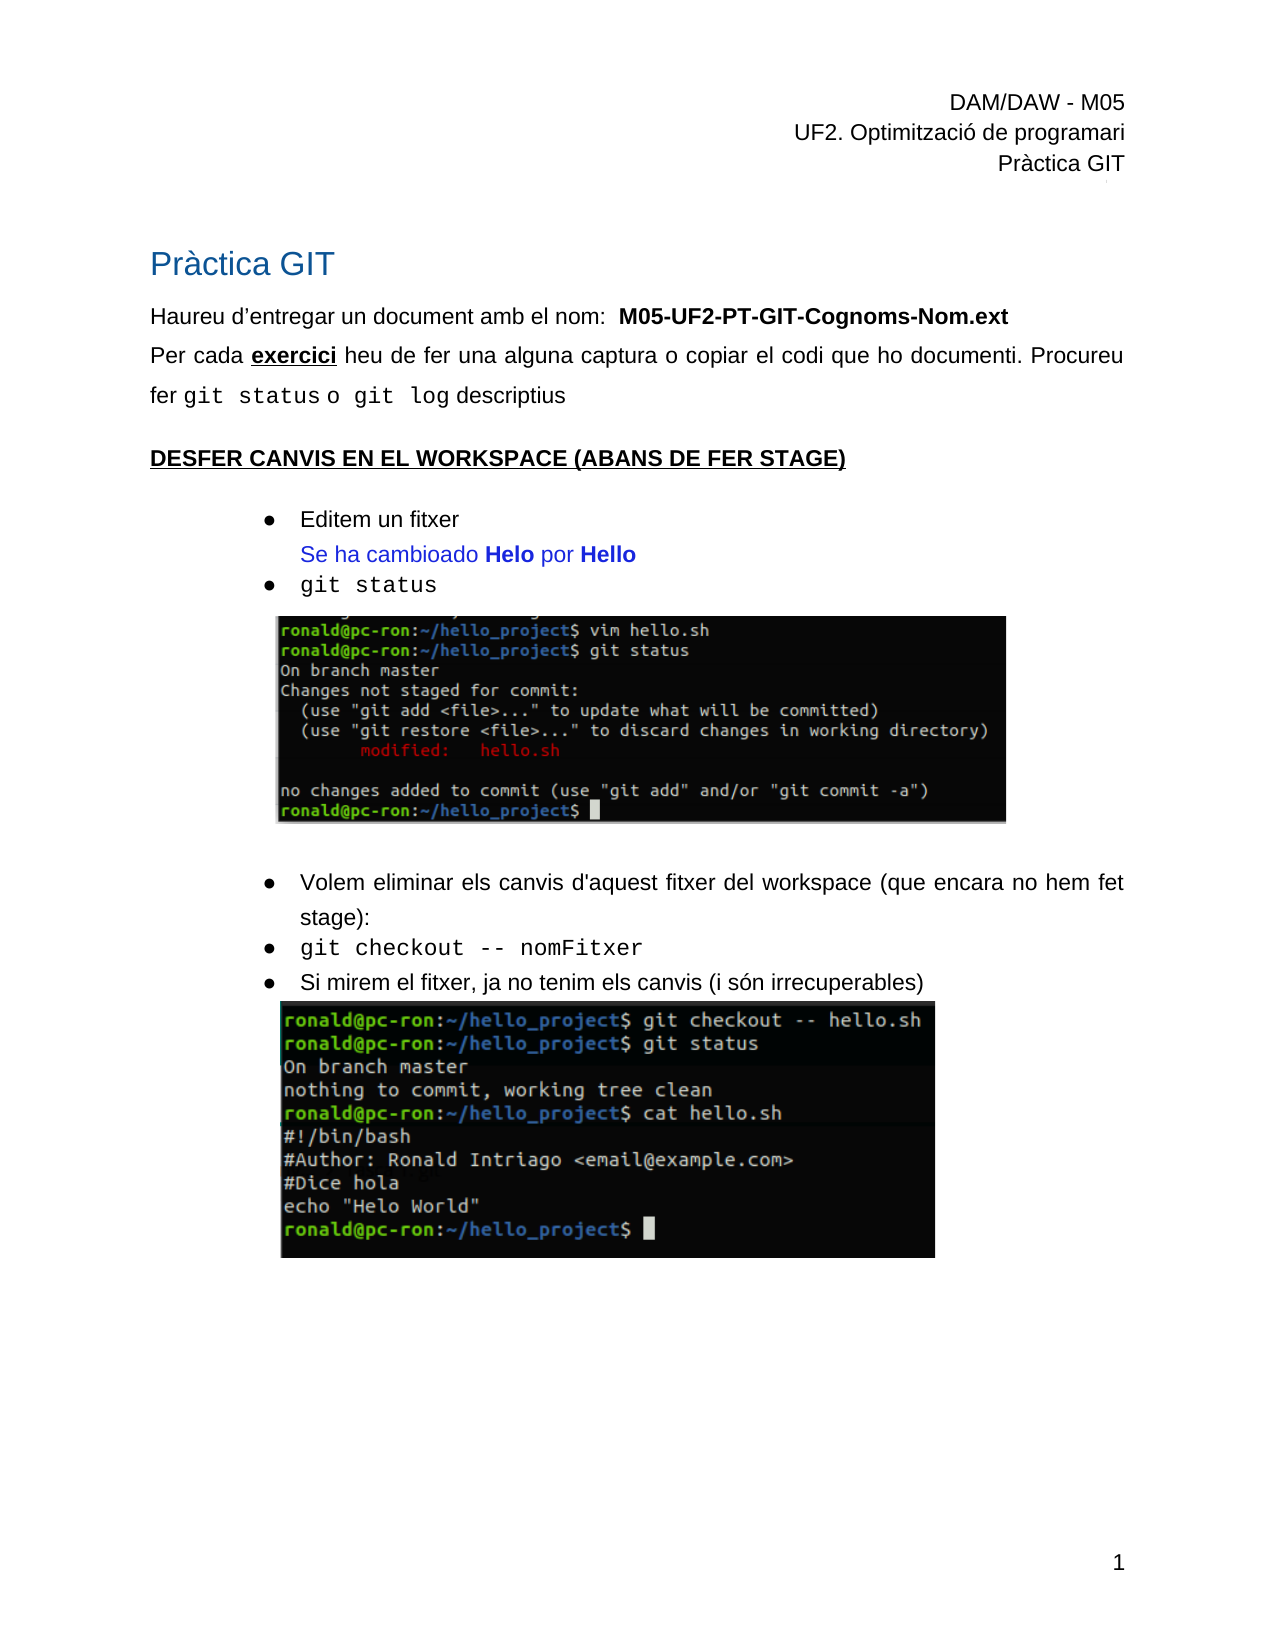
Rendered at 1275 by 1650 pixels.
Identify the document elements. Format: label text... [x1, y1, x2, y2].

text DESFER CANVIS EN EL WORKSPACE (ABANS DE FER STAGE) [150, 445, 1125, 472]
list Se ha cambioado Helo por Hello [262, 541, 1125, 567]
picture [275, 616, 1007, 824]
list git status [262, 574, 1125, 600]
list Si mirem el fitxer, ja no tenim els canvis (i són irrecuperables) [262, 969, 1125, 997]
text Haureu d’entregar un document amb el nom: M05-UF2-PT-GIT-Cognoms-Nom.ext [150, 303, 1125, 329]
list git checkout -- nomFitxer [262, 937, 1125, 963]
list Editem un fitxer [262, 506, 1125, 534]
subtitle Pràctica GIT [150, 244, 1125, 282]
list Volem eliminar els canvis d'aquest fitxer del workspace (que encara no hem fet stage): [262, 869, 1125, 930]
text Per cada exercici heu de fer una alguna captura o copiar el codi que ho documenti. Procureu fer git status o git log descriptius [150, 342, 1125, 410]
picture [280, 1001, 936, 1258]
